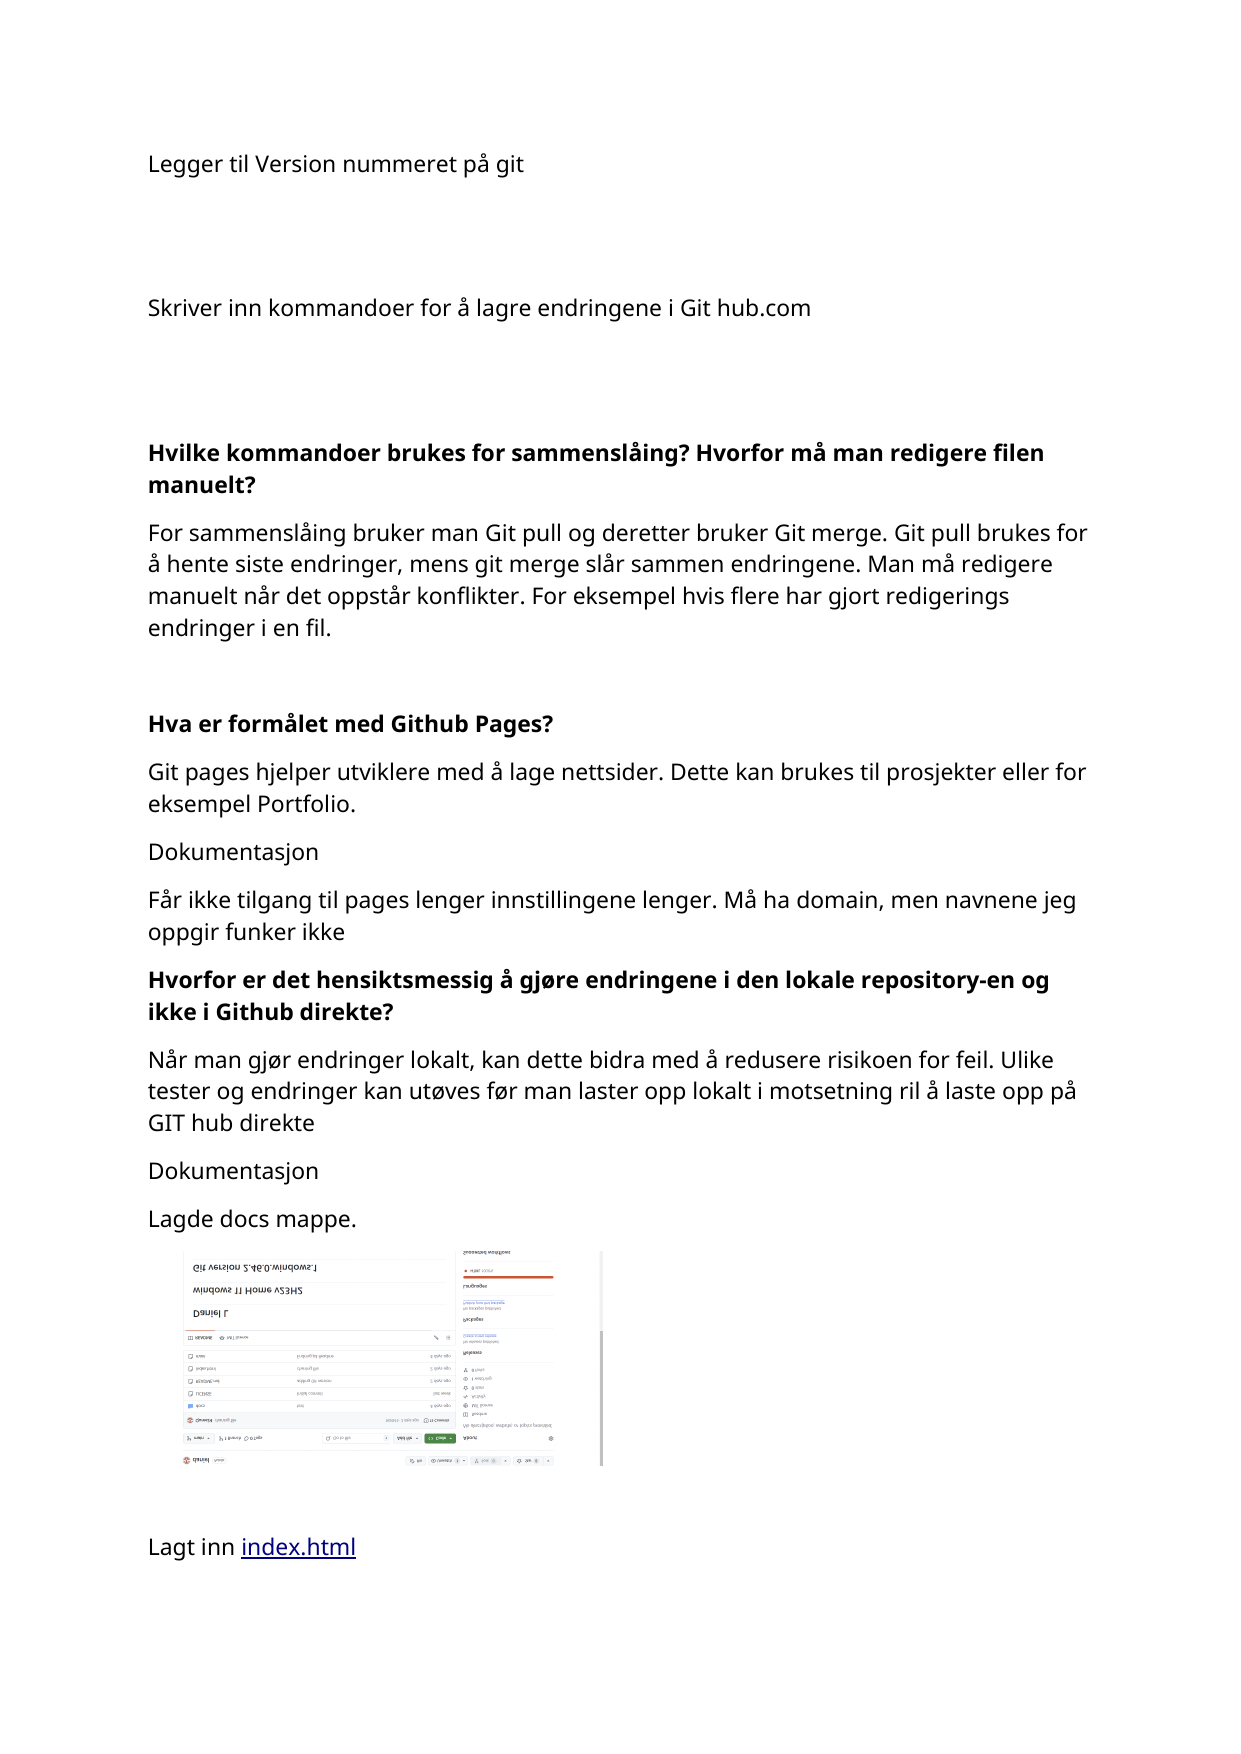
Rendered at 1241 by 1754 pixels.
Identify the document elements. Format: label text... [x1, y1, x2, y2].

text Legger til Version nummeret på git [148, 148, 1093, 179]
text Hva er formålet med Github Pages? [148, 708, 1093, 739]
text Hvilke kommandoer brukes for sammenslåing? Hvorfor må man redigere filen manuelt? [148, 437, 1093, 500]
text Hvorfor er det hensiktsmessig å gjøre endringene i den lokale repository-en og ikke i Github direkte? [148, 964, 1093, 1027]
text Skriver inn kommandoer for å lagre endringene i Git hub.com [148, 292, 1093, 323]
text Git pages hjelper utviklere med å lage nettsider. Dette kan brukes til prosjekter eller for eksempel Portfolio. [148, 756, 1093, 819]
text Lagde docs mappe. [148, 1203, 1093, 1234]
text Lagt inn index.html [148, 1531, 1093, 1562]
text Dokumentasjon [148, 1155, 1093, 1186]
text Får ikke tilgang til pages lenger innstillingene lenger. Må ha domain, men navnene jeg oppgir funker ikke [148, 884, 1093, 947]
text For sammenslåing bruker man Git pull og deretter bruker Git merge. Git pull brukes for å hente siste endringer, mens git merge slår sammen endringene. Man må redigere manuelt når det oppstår konflikter. For eksempel hvis flere har gjort redigerings endringer i en fil. [148, 517, 1093, 643]
text Dokumentasjon [148, 836, 1093, 867]
text Når man gjør endringer lokalt, kan dette bidra med å redusere risikoen for feil. Ulike tester og endringer kan utøves før man laster opp lokalt i motsetning ril å laste opp på GIT hub direkte [148, 1044, 1093, 1138]
